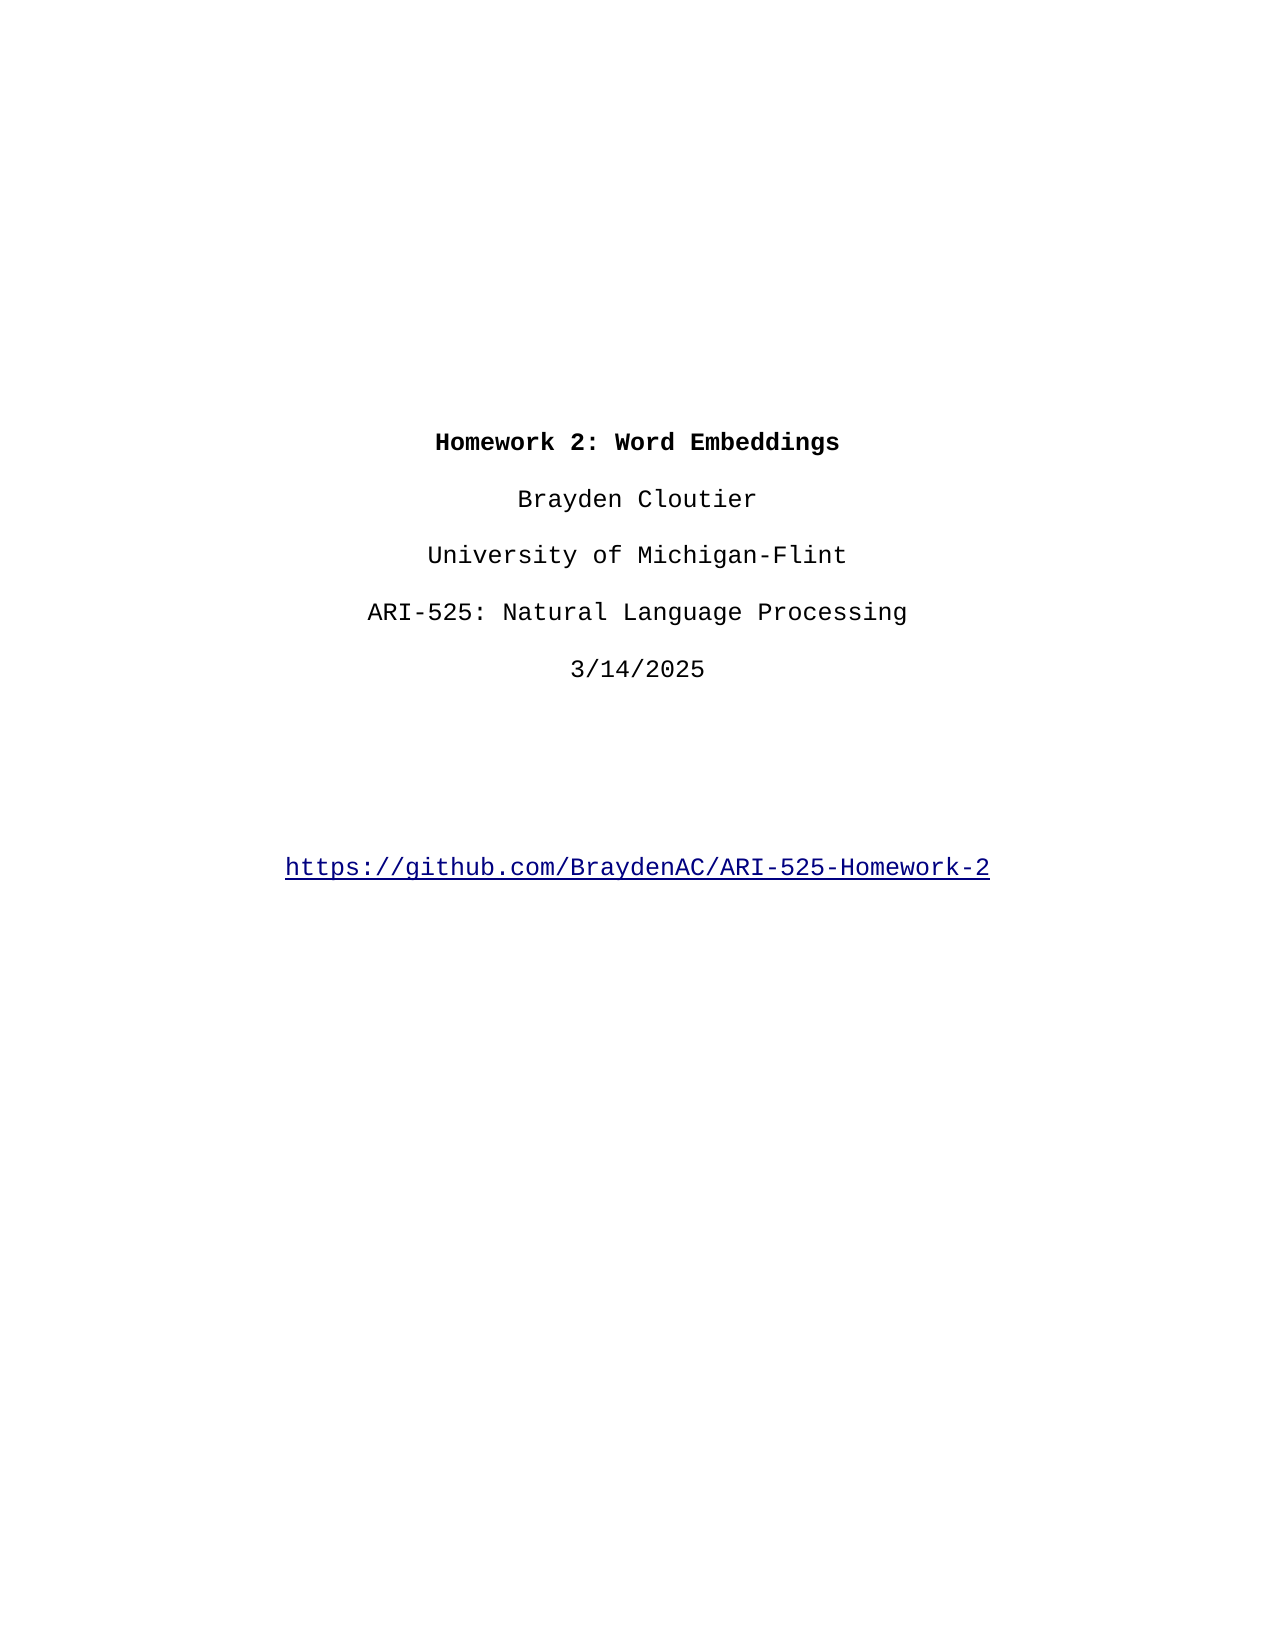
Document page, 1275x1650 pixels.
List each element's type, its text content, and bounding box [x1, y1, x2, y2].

text Brayden Cloutier [118, 486, 1157, 515]
text Homework 2: Word Embeddings [118, 430, 1157, 458]
text ARI-525: Natural Language Processing [118, 600, 1157, 628]
text University of Michigan-Flint [118, 543, 1157, 571]
text https://github.com/BraydenAC/ARI-525-Homework-2 [118, 855, 1157, 883]
text 3/14/2025 [118, 656, 1157, 685]
